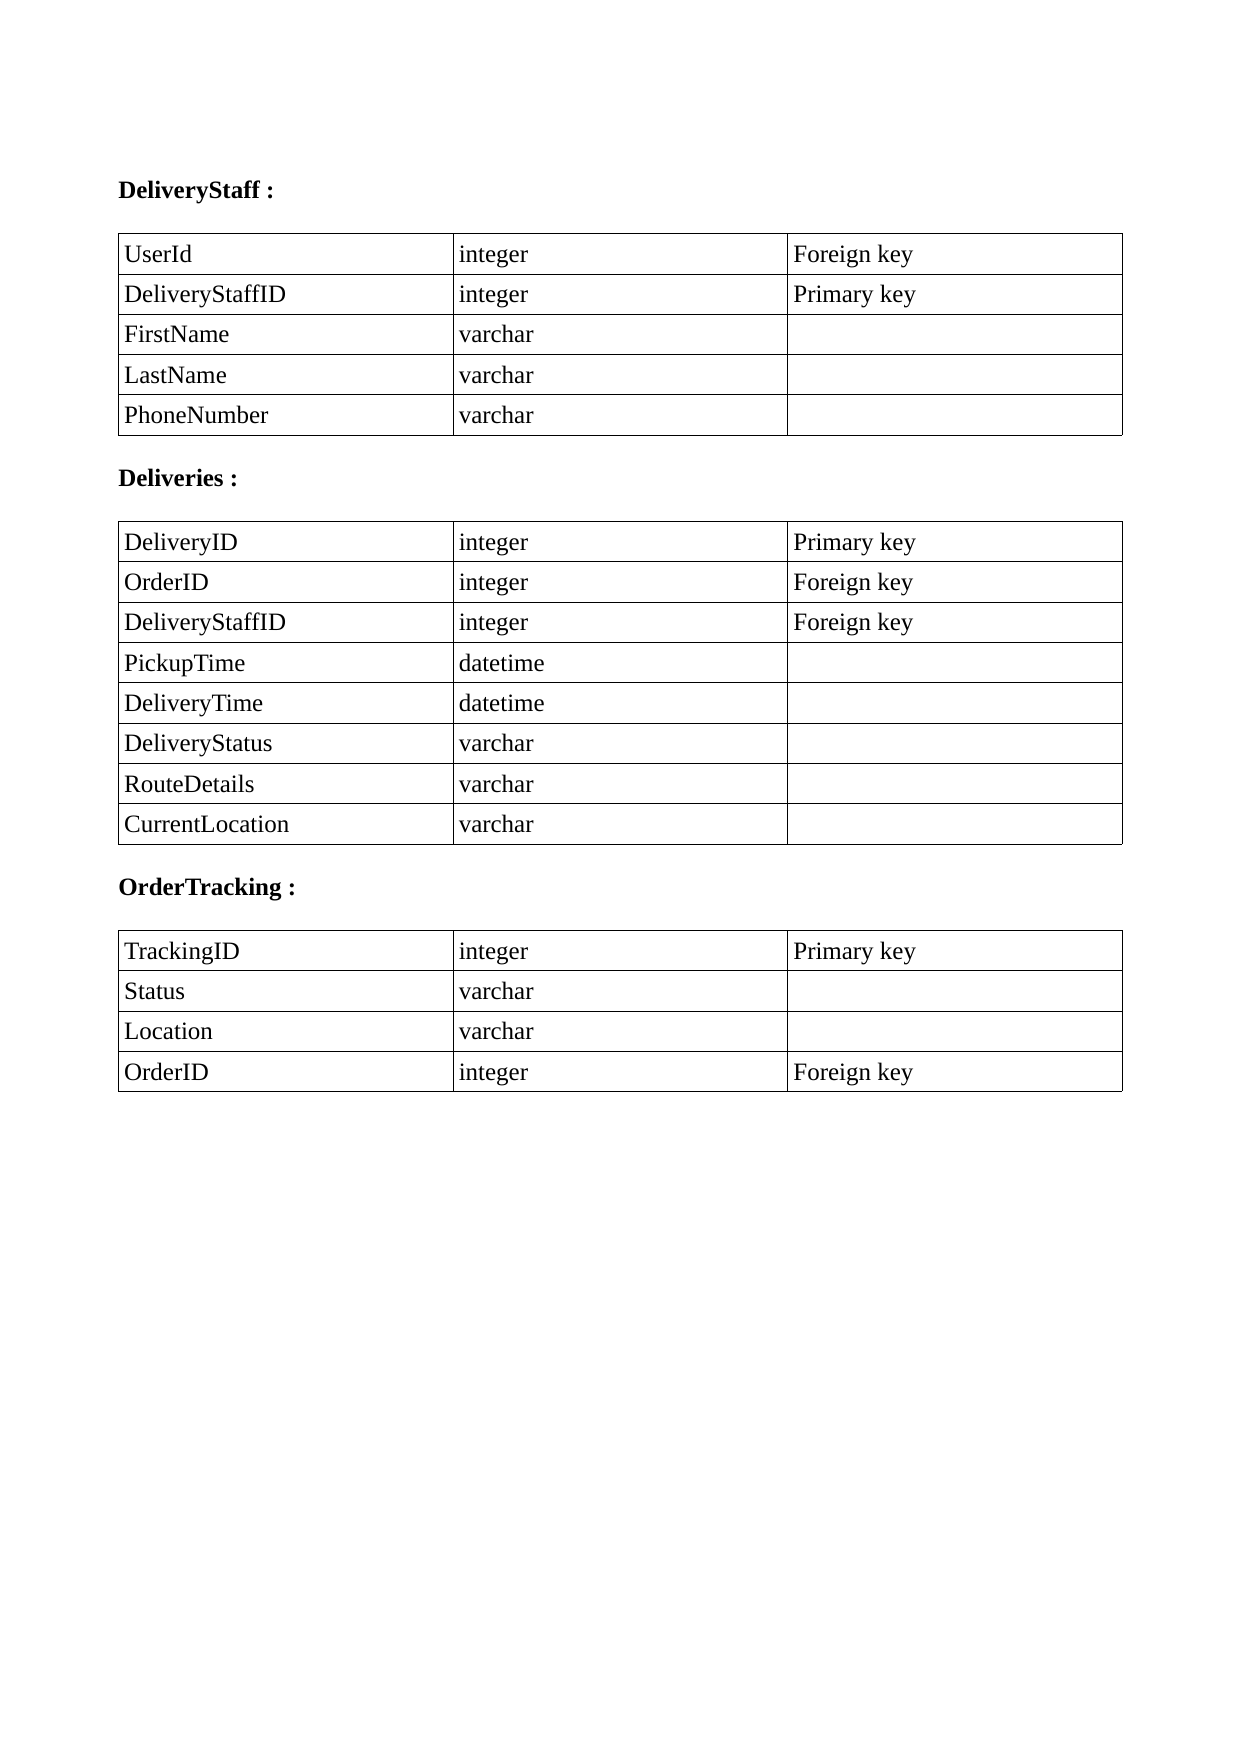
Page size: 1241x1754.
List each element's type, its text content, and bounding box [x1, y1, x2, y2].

table_cell Foreign key [788, 562, 1122, 602]
table_header DeliveryID [119, 522, 453, 561]
table_cell FirstName [119, 315, 453, 354]
table_cell varchar [454, 764, 787, 803]
text Deliveries : [118, 463, 1122, 492]
table_cell [788, 724, 1122, 763]
table_header integer [454, 522, 787, 561]
text DeliveryStaff : [118, 176, 1122, 204]
table_cell varchar [454, 971, 787, 1011]
table_cell varchar [454, 804, 787, 843]
table_header Primary key [788, 522, 1122, 561]
table_cell [788, 315, 1122, 354]
table_cell integer [454, 562, 787, 602]
table_cell [788, 643, 1122, 682]
table_cell PhoneNumber [119, 395, 453, 435]
table_cell [788, 971, 1122, 1011]
table_cell varchar [454, 355, 787, 394]
table_header UserId [119, 234, 453, 273]
table_cell varchar [454, 1012, 787, 1051]
table_cell Location [119, 1012, 453, 1051]
table_header Foreign key [788, 234, 1122, 273]
table_cell PickupTime [119, 643, 453, 682]
text OrderTracking : [118, 872, 1122, 901]
table_cell varchar [454, 724, 787, 763]
table_cell [788, 1012, 1122, 1051]
table_cell [788, 395, 1122, 435]
table_cell varchar [454, 395, 787, 435]
table_cell [788, 764, 1122, 803]
table_cell integer [454, 603, 787, 642]
table_cell varchar [454, 315, 787, 354]
table_cell Foreign key [788, 1052, 1122, 1091]
table_cell datetime [454, 683, 787, 723]
table_cell Primary key [788, 275, 1122, 314]
table_cell OrderID [119, 562, 453, 602]
table_cell LastName [119, 355, 453, 394]
table_cell Status [119, 971, 453, 1011]
table_cell integer [454, 275, 787, 314]
table_cell DeliveryStaffID [119, 603, 453, 642]
table_header TrackingID [119, 931, 453, 970]
table_cell [788, 355, 1122, 394]
table_header Primary key [788, 931, 1122, 970]
table_header integer [454, 234, 787, 273]
table_cell OrderID [119, 1052, 453, 1091]
table_cell Foreign key [788, 603, 1122, 642]
table_header integer [454, 931, 787, 970]
table_cell RouteDetails [119, 764, 453, 803]
table_cell integer [454, 1052, 787, 1091]
table_cell DeliveryTime [119, 683, 453, 723]
table_cell CurrentLocation [119, 804, 453, 843]
table_cell [788, 804, 1122, 843]
table_cell DeliveryStatus [119, 724, 453, 763]
table_cell DeliveryStaffID [119, 275, 453, 314]
table_cell [788, 683, 1122, 723]
table_cell datetime [454, 643, 787, 682]
